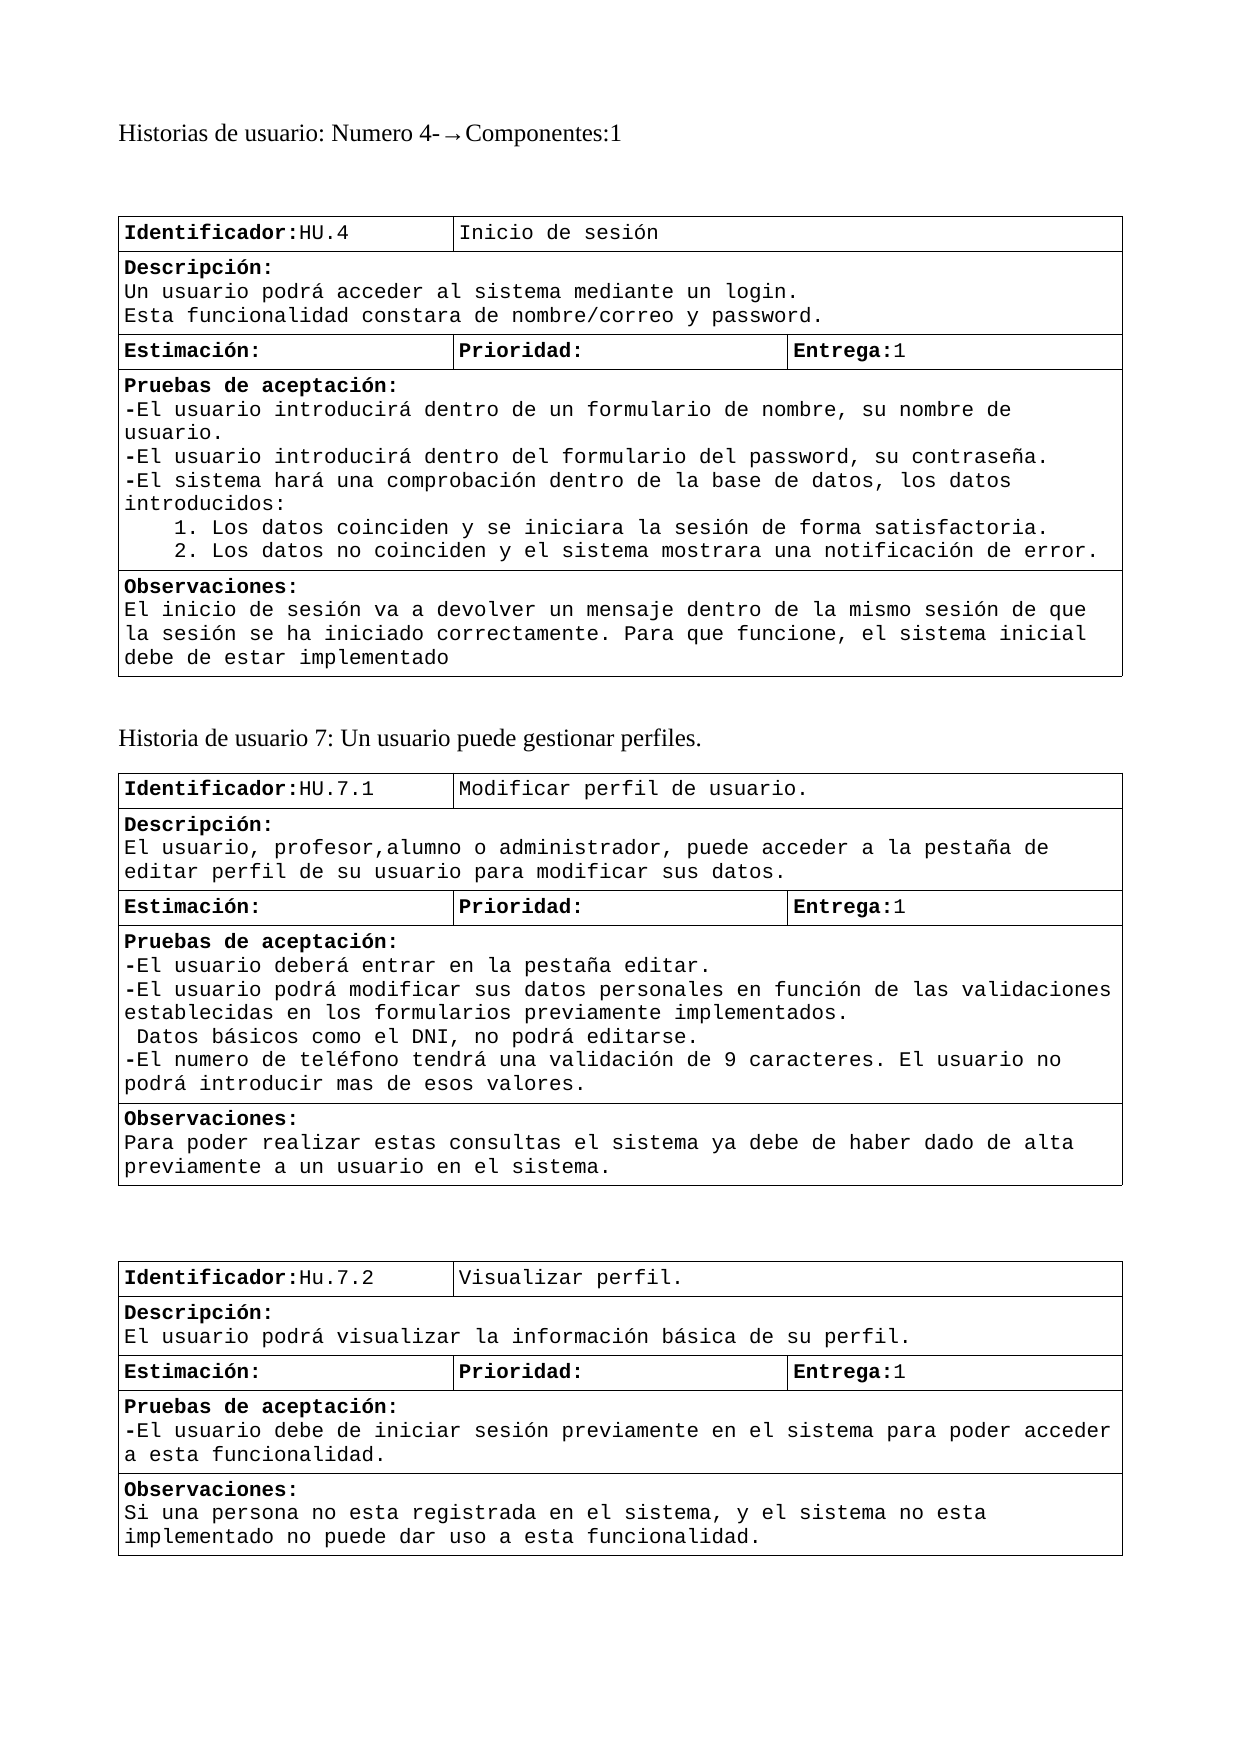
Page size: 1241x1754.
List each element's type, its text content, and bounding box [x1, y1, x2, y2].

table_header Inicio de sesión [454, 217, 1122, 251]
table_header Visualizar perfil. [454, 1262, 1122, 1296]
table_header Modificar perfil de usuario. [454, 774, 1122, 808]
table_header Identificador:Hu.7.2 [119, 1262, 453, 1296]
table_cell Pruebas de aceptación: -El usuario introducirá dentro de un formulario de nombre, su nombre de usuario. -El usuario introducirá dentro del formulario del password, su contraseña. -El sistema hará una comprobación dentro de la base de datos, los datos introducidos: 1. Los datos coinciden y se iniciara la sesión de forma satisfactoria. 2. Los datos no coinciden y el sistema mostrara una notificación de error. [119, 370, 1122, 570]
table_cell Descripción: Un usuario podrá acceder al sistema mediante un login. Esta funcionalidad constara de nombre/correo y password. [119, 252, 1122, 334]
table_cell Prioridad: [454, 1356, 787, 1390]
table_cell Estimación: [119, 335, 453, 369]
table_cell Observaciones: Si una persona no esta registrada en el sistema, y el sistema no esta implementado no puede dar uso a esta funcionalidad. [119, 1474, 1122, 1555]
table_header Identificador:HU.4 [119, 217, 453, 251]
table_cell Descripción: El usuario podrá visualizar la información básica de su perfil. [119, 1297, 1122, 1355]
text Historia de usuario 7: Un usuario puede gestionar perfiles. [118, 723, 1122, 752]
table_cell Estimación: [119, 891, 453, 925]
table_cell Pruebas de aceptación: -El usuario debe de iniciar sesión previamente en el sistema para poder acceder a esta funcionalidad. [119, 1391, 1122, 1473]
table_cell Entrega:1 [788, 335, 1122, 369]
text Historias de usuario: Numero 4-→Componentes:1 [118, 118, 1122, 147]
table_cell Pruebas de aceptación: -El usuario deberá entrar en la pestaña editar. -El usuario podrá modificar sus datos personales en función de las validaciones establecidas en los formularios previamente implementados. ­ Datos básicos como el DNI, no podrá editarse. -El numero de teléfono tendrá una validación de 9 caracteres. El usuario no podrá introducir mas de esos valores. [119, 926, 1122, 1102]
table_cell Descripción: El usuario, profesor,alumno o administrador, puede acceder a la pestaña de editar perfil de su usuario para modificar sus datos. [119, 809, 1122, 890]
table_cell Observaciones: El inicio de sesión va a devolver un mensaje dentro de la mismo sesión de que la sesión se ha iniciado correctamente. Para que funcione, el sistema inicial debe de estar implementado [119, 571, 1122, 676]
table_cell Entrega:1 [788, 891, 1122, 925]
table_cell Prioridad: [454, 891, 787, 925]
table_cell Entrega:1 [788, 1356, 1122, 1390]
table_cell Prioridad: [454, 335, 787, 369]
table_header Identificador:HU.7.1 [119, 774, 453, 808]
table_cell Estimación: [119, 1356, 453, 1390]
table_cell Observaciones: Para poder realizar estas consultas el sistema ya debe de haber dado de alta previamente a un usuario en el sistema. [119, 1104, 1122, 1185]
